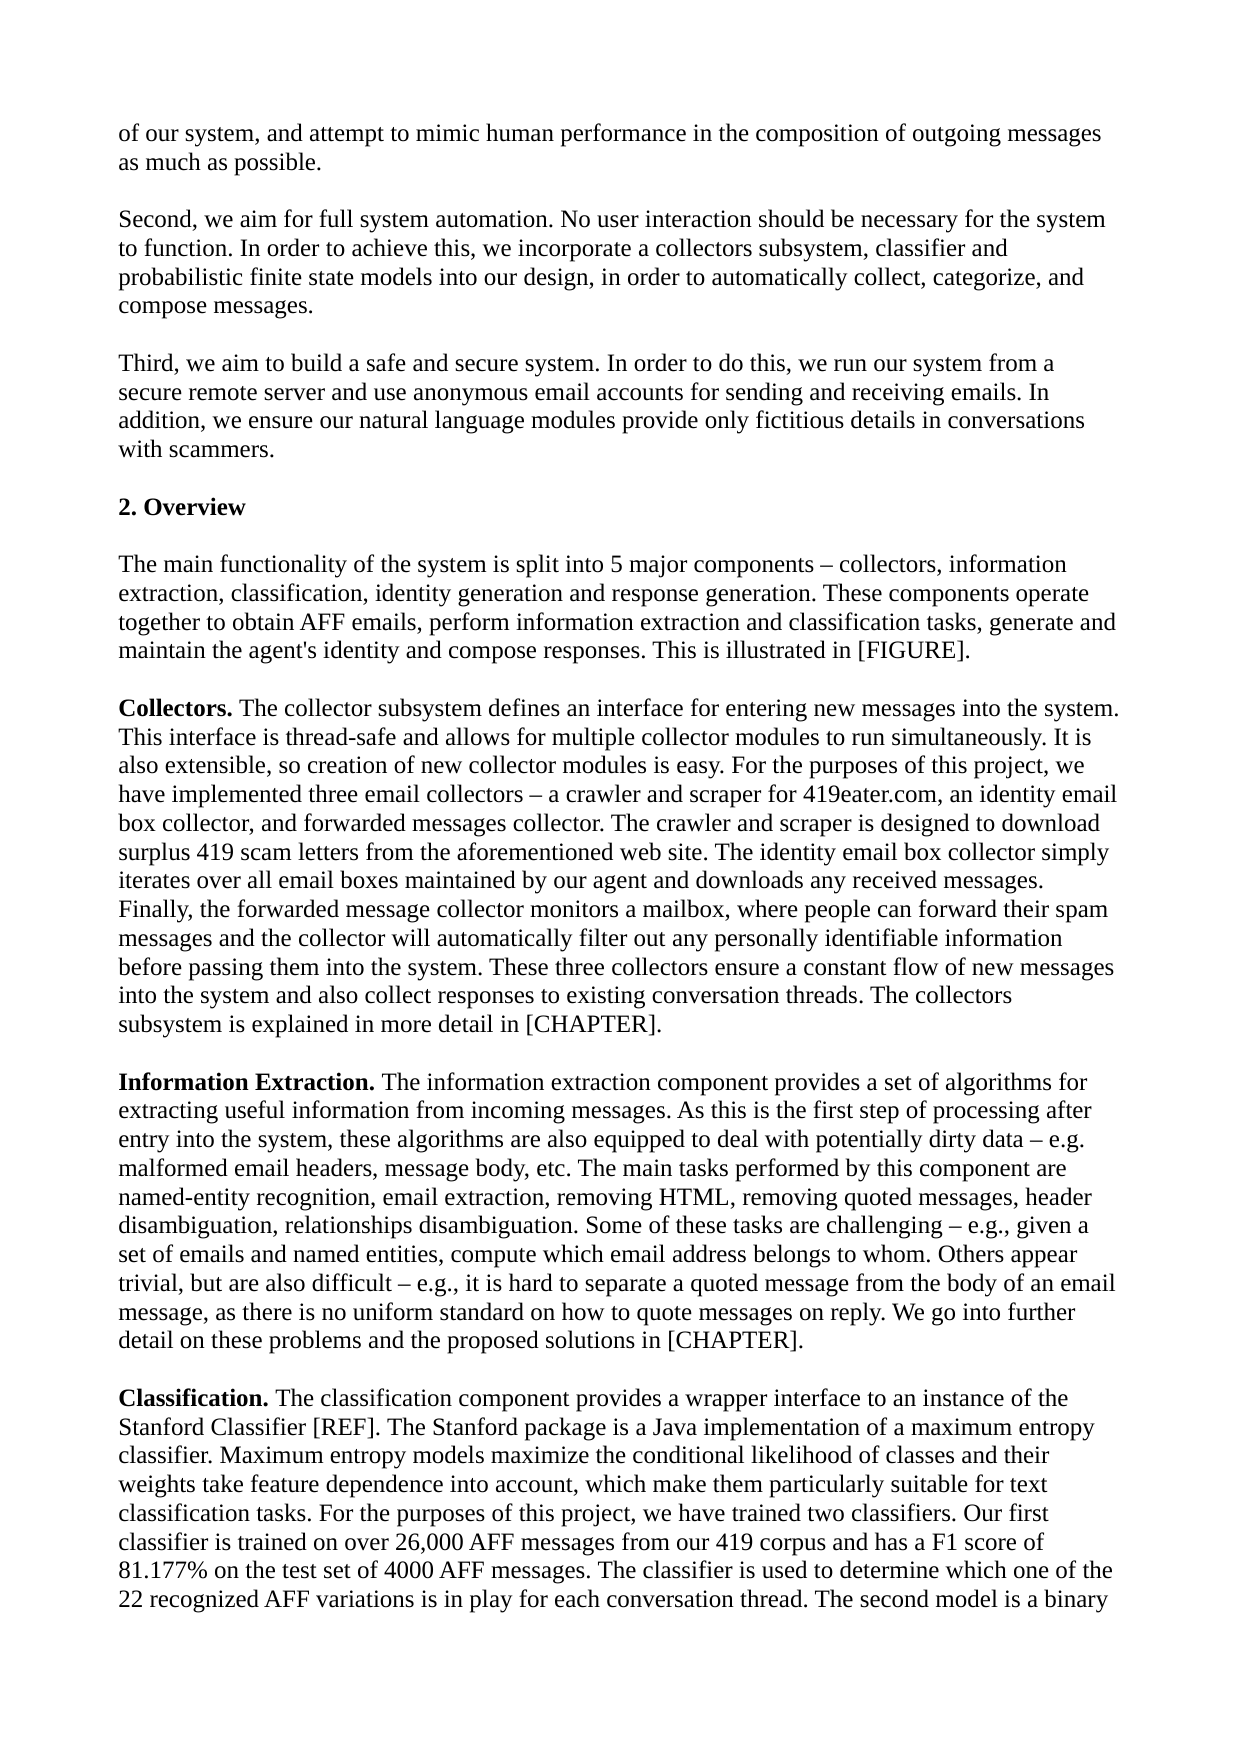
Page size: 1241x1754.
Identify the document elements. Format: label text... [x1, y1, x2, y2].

text Second, we aim for full system automation. No user interaction should be necessary for the system to function. In order to achieve this, we incorporate a collectors subsystem, classifier and probabilistic finite state models into our design, in order to automatically collect, categorize, and compose messages. [118, 204, 1122, 319]
text Collectors. The collector subsystem defines an interface for entering new messages into the system. This interface is thread-safe and allows for multiple collector modules to run simultaneously. It is also extensible, so creation of new collector modules is easy. For the purposes of this project, we have implemented three email collectors – a crawler and scraper for 419eater.com, an identity email box collector, and forwarded messages collector. The crawler and scraper is designed to download surplus 419 scam letters from the aforementioned web site. The identity email box collector simply iterates over all email boxes maintained by our agent and downloads any received messages. Finally, the forwarded message collector monitors a mailbox, where people can forward their spam messages and the collector will automatically filter out any personally identifiable information before passing them into the system. These three collectors ensure a constant flow of new messages into the system and also collect responses to existing conversation threads. The collectors subsystem is explained in more detail in [CHAPTER]. [118, 693, 1122, 1038]
text 2. Overview [118, 492, 1122, 521]
text of our system, and attempt to mimic human performance in the composition of outgoing messages as much as possible. [118, 118, 1122, 176]
text Third, we aim to build a safe and secure system. In order to do this, we run our system from a secure remote server and use anonymous email accounts for sending and receiving emails. In addition, we ensure our natural language modules provide only fictitious details in conversations with scammers. [118, 348, 1122, 463]
text Information Extraction. The information extraction component provides a set of algorithms for extracting useful information from incoming messages. As this is the first step of processing after entry into the system, these algorithms are also equipped to deal with potentially dirty data – e.g. malformed email headers, message body, etc. The main tasks performed by this component are named-entity recognition, email extraction, removing HTML, removing quoted messages, header disambiguation, relationships disambiguation. Some of these tasks are challenging – e.g., given a set of emails and named entities, compute which email address belongs to whom. Others appear trivial, but are also difficult – e.g., it is hard to separate a quoted message from the body of an email message, as there is no uniform standard on how to quote messages on reply. We go into further detail on these problems and the proposed solutions in [CHAPTER]. [118, 1067, 1122, 1354]
text The main functionality of the system is split into 5 major components – collectors, information extraction, classification, identity generation and response generation. These components operate together to obtain AFF emails, perform information extraction and classification tasks, generate and maintain the agent's identity and compose responses. This is illustrated in [FIGURE]. [118, 549, 1122, 664]
text Classification. The classification component provides a wrapper interface to an instance of the Stanford Classifier [REF]. The Stanford package is a Java implementation of a maximum entropy classifier. Maximum entropy models maximize the conditional likelihood of classes and their weights take feature dependence into account, which make them particularly suitable for text classification tasks. For the purposes of this project, we have trained two classifiers. Our first classifier is trained on over 26,000 AFF messages from our 419 corpus and has a F1 score of 81.177% on the test set of 4000 AFF messages. The classifier is used to determine which one of the 22 recognized AFF variations is in play for each conversation thread. The second model is a binary [118, 1383, 1122, 1613]
